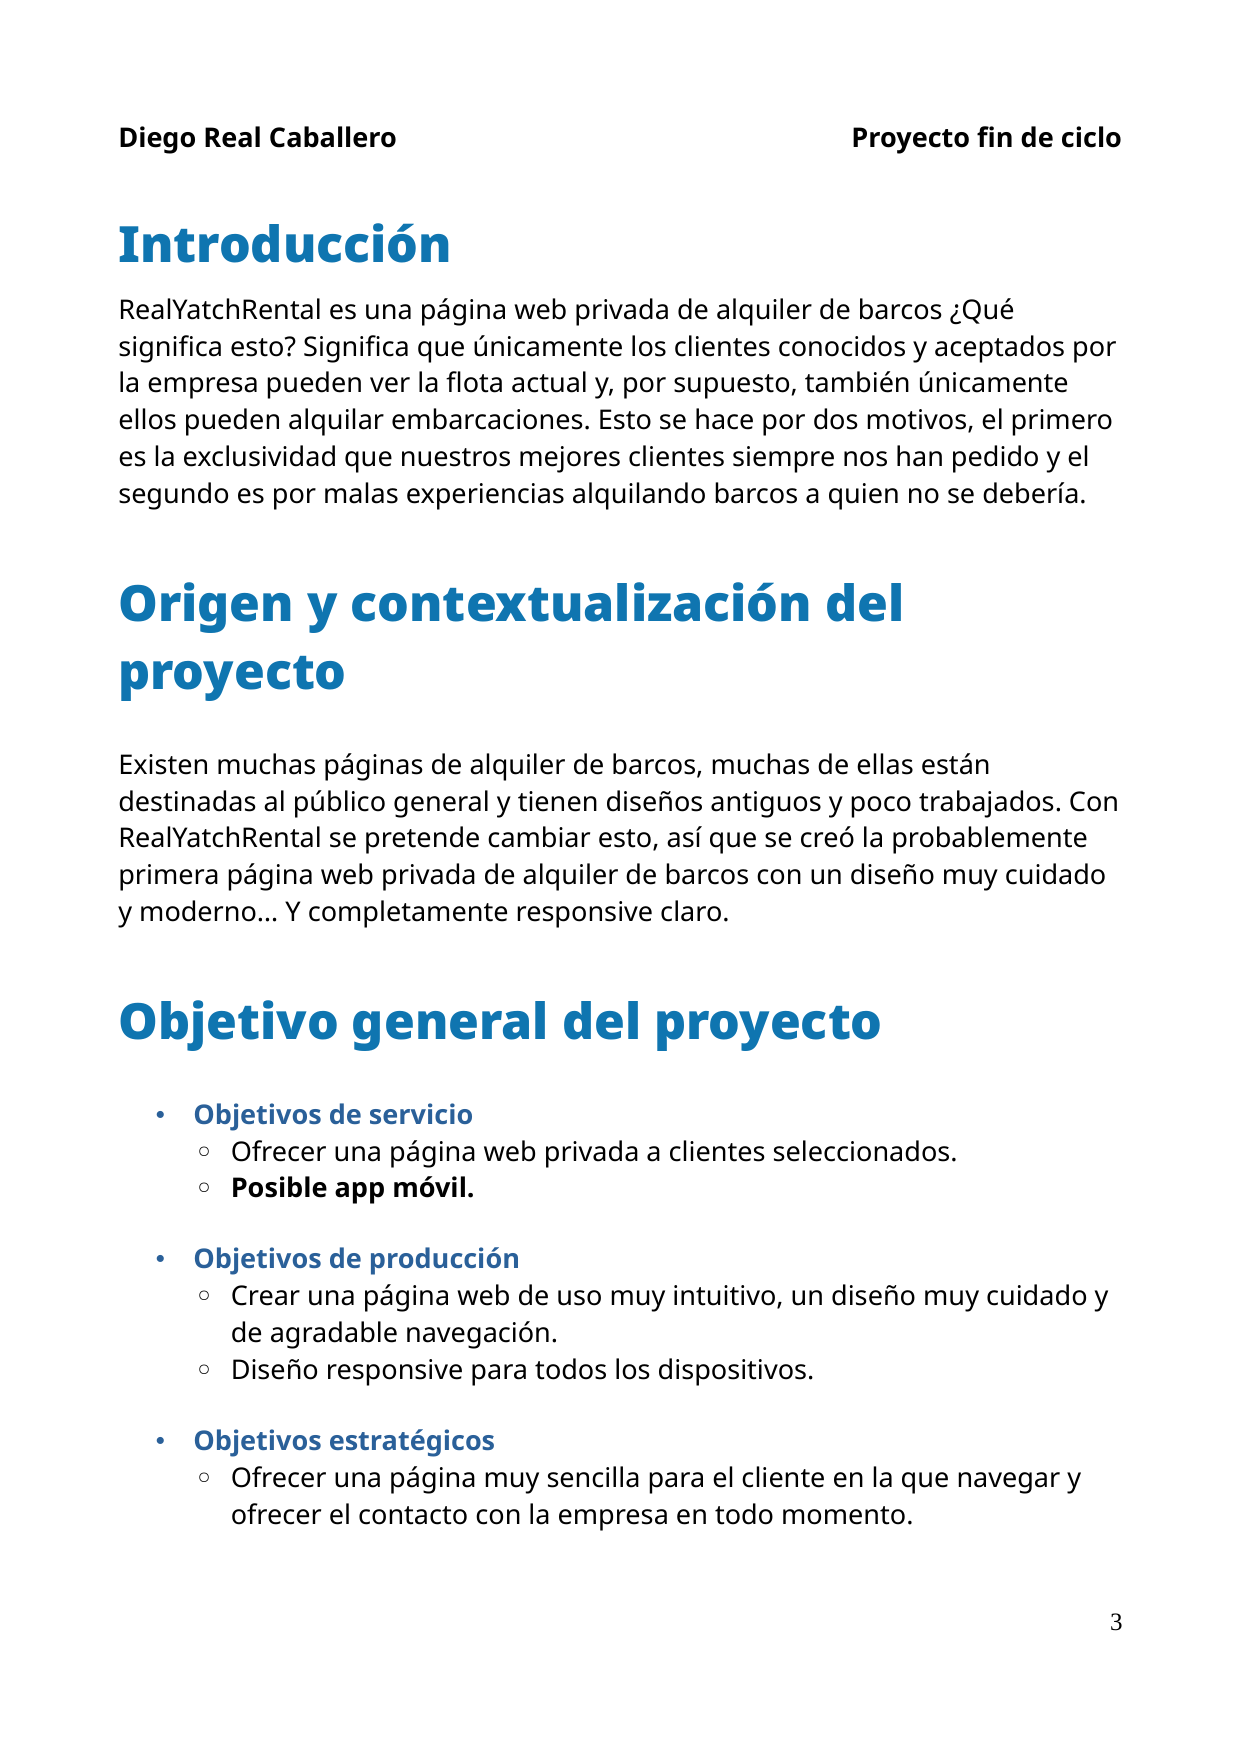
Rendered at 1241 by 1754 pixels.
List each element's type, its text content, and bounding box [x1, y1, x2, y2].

list Posible app móvil. [193, 1169, 1122, 1206]
list Diseño responsive para todos los dispositivos. [193, 1350, 1122, 1387]
list Objetivos de producción [156, 1240, 1122, 1277]
text Existen muchas páginas de alquiler de barcos, muchas de ellas están destinadas al público general y tienen diseños antiguos y poco trabajados. Con RealYatchRental se pretende cambiar esto, así que se creó la probablemente primera página web privada de alquiler de barcos con un diseño muy cuidado y moderno… Y completamente responsive claro. [118, 745, 1122, 929]
list Ofrecer una página web privada a clientes seleccionados. [193, 1132, 1122, 1169]
subtitle Origen y contextualización del proyecto [118, 568, 1122, 704]
list Objetivos estratégicos [156, 1421, 1122, 1458]
subtitle Objetivo general del proyecto [118, 986, 1122, 1054]
subtitle Introducción [118, 209, 1122, 278]
list Crear una página web de uso muy intuitivo, un diseño muy cuidado y de agradable navegación. [193, 1277, 1122, 1350]
list Ofrecer una página muy sencilla para el cliente en la que navegar y ofrecer el contacto con la empresa en todo momento. [193, 1458, 1122, 1532]
list Objetivos de servicio [156, 1095, 1122, 1132]
text RealYatchRental es una página web privada de alquiler de barcos ¿Qué significa esto? Significa que únicamente los clientes conocidos y aceptados por la empresa pueden ver la flota actual y, por supuesto, también únicamente ellos pueden alquilar embarcaciones. Esto se hace por dos motivos, el primero es la exclusividad que nuestros mejores clientes siempre nos han pedido y el segundo es por malas experiencias alquilando barcos a quien no se debería. [118, 290, 1122, 511]
